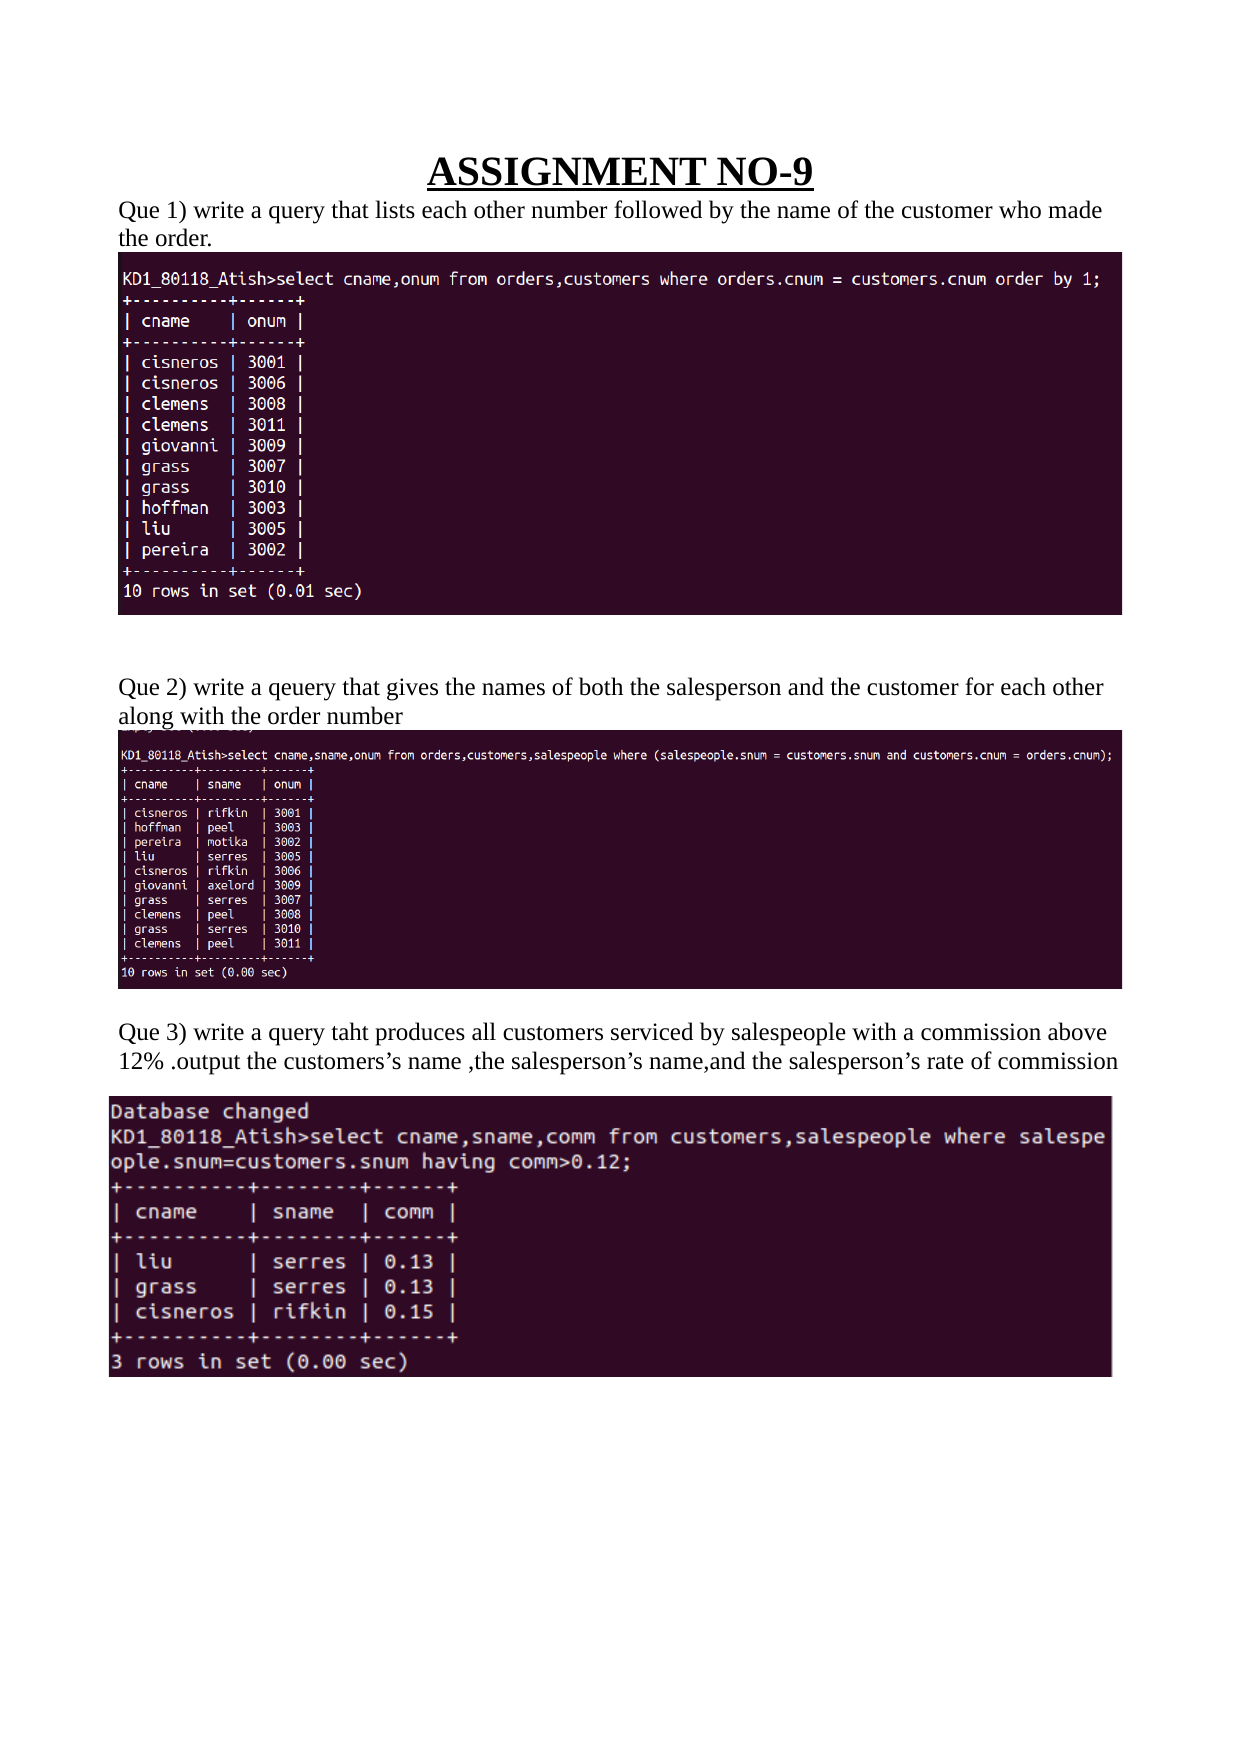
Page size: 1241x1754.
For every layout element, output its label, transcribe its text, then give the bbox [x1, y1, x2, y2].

text ASSIGNMENT NO-9 [118, 147, 1122, 195]
text Que 2) write a qeuery that gives the names of both the salesperson and the customer for each other along with the order number [118, 672, 1122, 730]
picture [118, 730, 1123, 989]
picture [108, 1096, 1113, 1377]
picture [118, 252, 1123, 615]
text Que 1) write a query that lists each other number followed by the name of the customer who made the order. [118, 195, 1122, 252]
text Que 3) write a query taht produces all customers serviced by salespeople with a commission above 12% .output the customers’s name ,the salesperson’s name,and the salesperson’s rate of commission [118, 1017, 1122, 1075]
